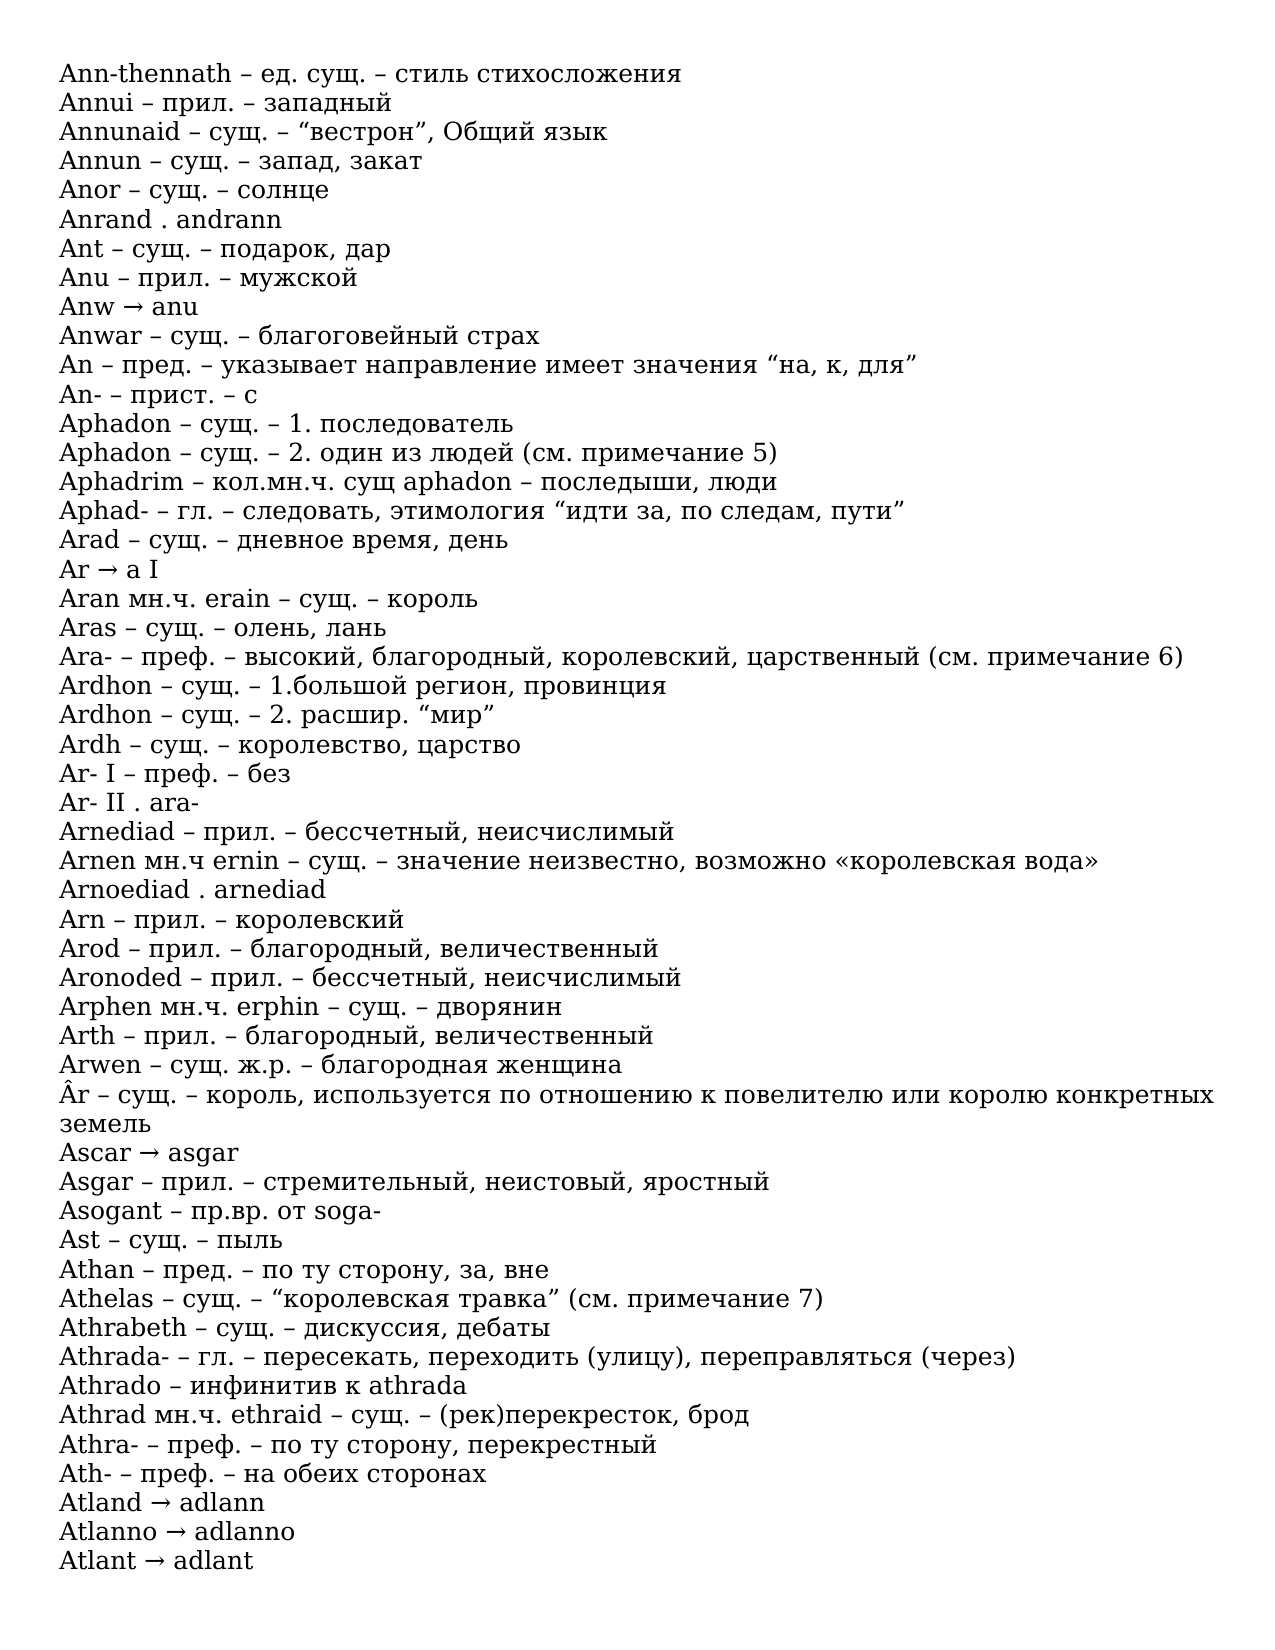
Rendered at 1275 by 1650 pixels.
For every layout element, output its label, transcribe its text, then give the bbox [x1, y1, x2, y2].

text Arth – прил. – благородный, величественный [59, 1022, 1216, 1051]
text Arn – прил. – королевский [59, 905, 1216, 934]
text Ar → a I [59, 555, 1216, 584]
text Athrado – инфинитив к athrada [59, 1372, 1216, 1401]
text Arad – сущ. – дневное время, день [59, 526, 1216, 555]
text Ath- – преф. – на обеих сторонах [59, 1459, 1216, 1488]
text Athrada- – гл. – пересекать, переходить (улицу), переправляться (через) [59, 1342, 1216, 1372]
text Athrabeth – сущ. – дискуссия, дебаты [59, 1313, 1216, 1342]
text Ant – сущ. – подарок, дар [59, 234, 1216, 263]
text Atland → adlann [59, 1488, 1216, 1517]
text Ardhon – сущ. – 1.большой регион, провинция [59, 672, 1216, 701]
text Athelas – сущ. – “королевская травка” (см. примечание 7) [59, 1284, 1216, 1313]
text Ast – сущ. – пыль [59, 1226, 1216, 1255]
text Athra- – преф. – по ту сторону, перекрестный [59, 1430, 1216, 1459]
text Ascar → asgar [59, 1138, 1216, 1167]
text Anw → anu [59, 292, 1216, 322]
text Ardhon – сущ. – 2. расшир. “мир” [59, 701, 1216, 730]
text Anu – прил. – мужской [59, 263, 1216, 292]
text Anwar – сущ. – благоговейный страх [59, 322, 1216, 351]
text Annunaid – сущ. – “вестрон”, Общий язык [59, 117, 1216, 147]
text An – пред. – указывает направление имеет значения “на, к, для” [59, 351, 1216, 380]
text Arnoediad . arnediad [59, 876, 1216, 905]
text Atlant → adlant [59, 1547, 1216, 1576]
text Aras – сущ. – олень, лань [59, 613, 1216, 642]
text Arnen мн.ч ernin – сущ. – значение неизвестно, возможно «королевская вода» [59, 847, 1216, 876]
text Atlanno → adlanno [59, 1517, 1216, 1547]
text Ann-thennath – ед. сущ. – стиль стихосложения [59, 59, 1216, 88]
text Ar- II . ara- [59, 788, 1216, 817]
text Asogant – пр.вр. от soga- [59, 1197, 1216, 1226]
text Aphadon – сущ. – 1. последователь [59, 409, 1216, 438]
text Asgar – прил. – стремительный, неистовый, яростный [59, 1167, 1216, 1197]
text Annun – сущ. – запад, закат [59, 147, 1216, 176]
text Arod – прил. – благородный, величественный [59, 934, 1216, 963]
text Ar- I – преф. – без [59, 759, 1216, 788]
text Annui – прил. – западный [59, 88, 1216, 117]
text Anrand . andrann [59, 205, 1216, 234]
text Aphadon – сущ. – 2. один из людей (см. примечание 5) [59, 438, 1216, 467]
text Ardh – сущ. – королевство, царство [59, 730, 1216, 759]
text Arwen – сущ. ж.р. – благородная женщина [59, 1051, 1216, 1080]
text Anor – сущ. – солнце [59, 176, 1216, 205]
text Aronoded – прил. – бессчетный, неисчислимый [59, 963, 1216, 992]
text Arphen мн.ч. erphin – сущ. – дворянин [59, 992, 1216, 1022]
text Aran мн.ч. erain – сущ. – король [59, 584, 1216, 613]
text Âr – сущ. – король, используется по отношению к повелителю или королю конкретных земель [59, 1080, 1216, 1138]
text Arnediad – прил. – бессчетный, неисчислимый [59, 817, 1216, 847]
text Ara- – преф. – высокий, благородный, королевский, царственный (см. примечание 6) [59, 642, 1216, 672]
text Aphad- – гл. – следовать, этимология “идти за, по следам, пути” [59, 497, 1216, 526]
text Athrad мн.ч. ethraid – сущ. – (рек)перекресток, брод [59, 1401, 1216, 1430]
text An- – прист. – c [59, 380, 1216, 409]
text Athan – пред. – по ту сторону, за, вне [59, 1255, 1216, 1284]
text Aphadrim – кол.мн.ч. сущ aphadon – последыши, люди [59, 467, 1216, 497]
